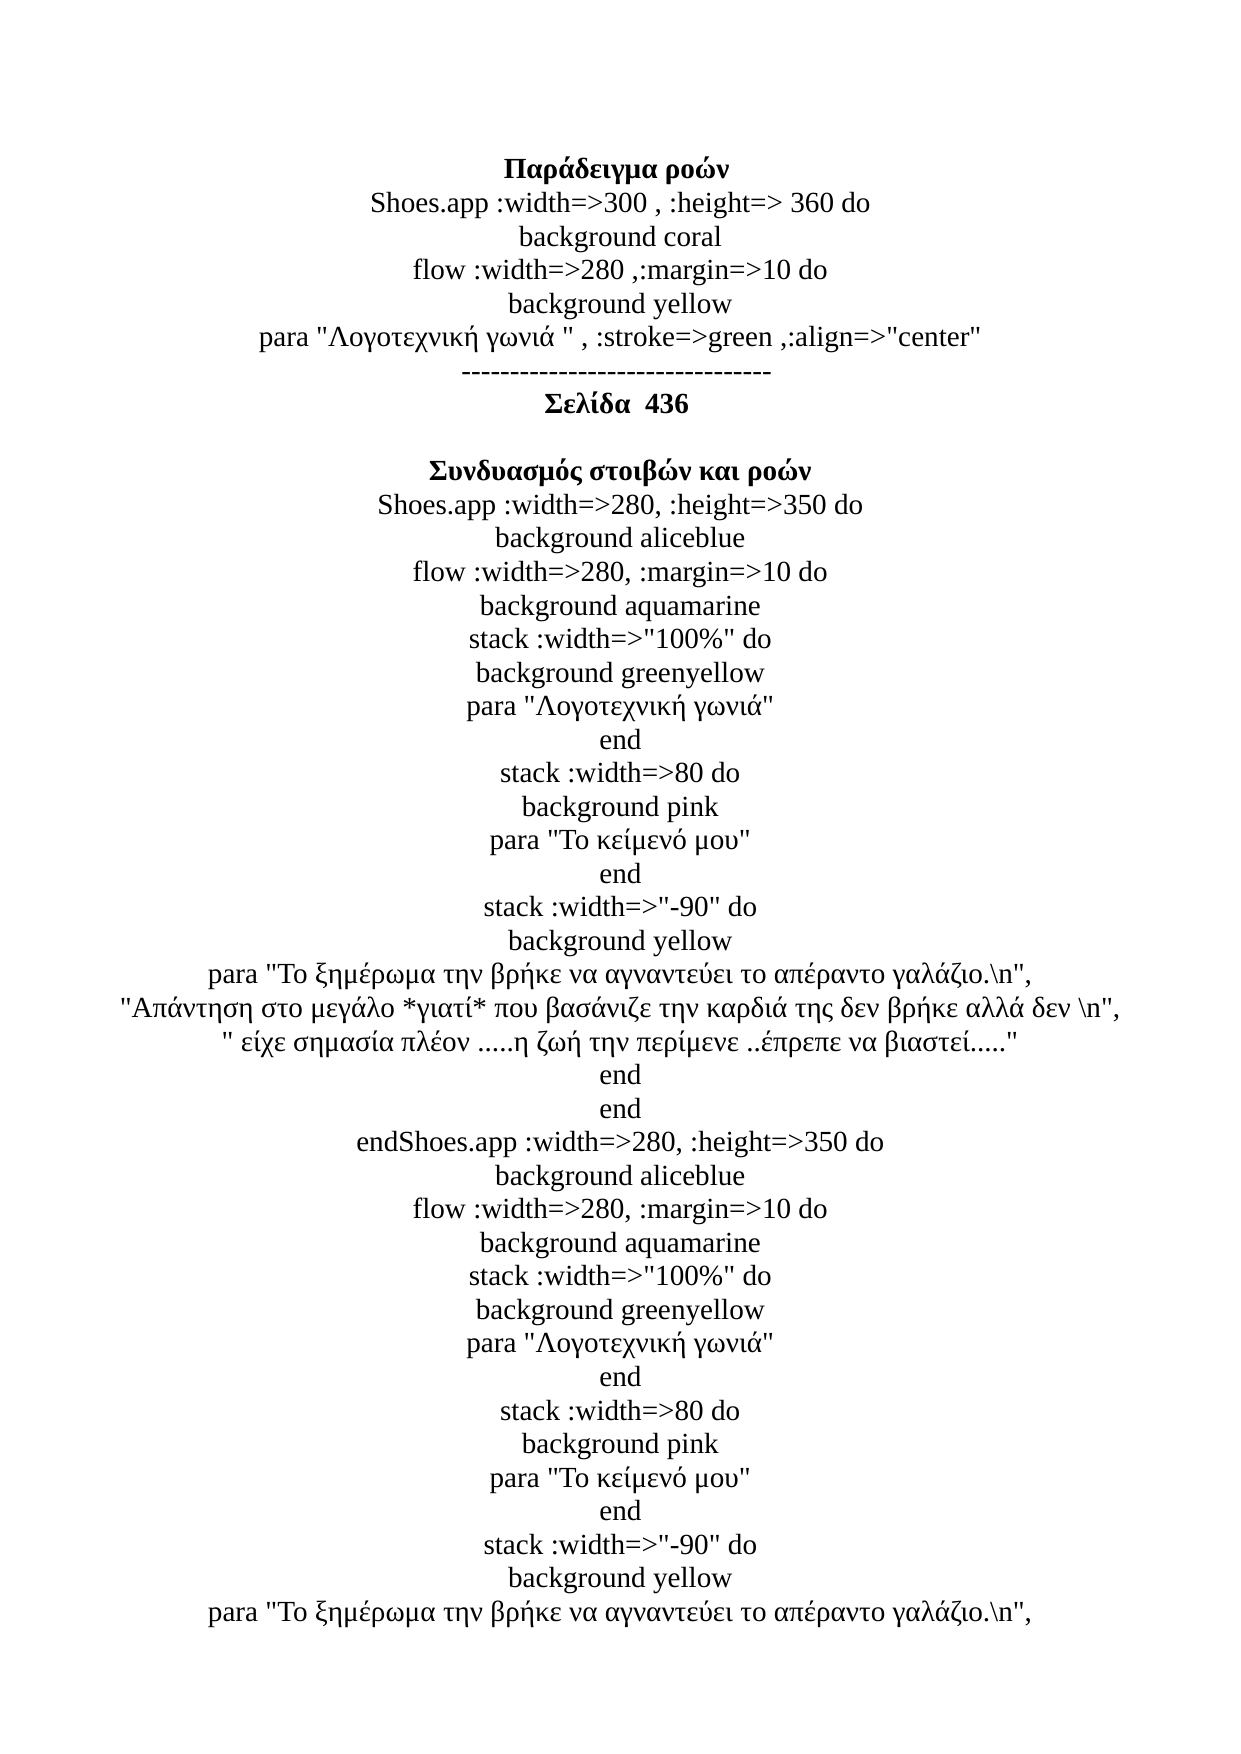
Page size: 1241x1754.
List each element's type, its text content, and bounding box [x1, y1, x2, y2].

text background pink [118, 1426, 1122, 1460]
text stack :width=>80 do [118, 755, 1122, 789]
text flow :width=>280 ,:margin=>10 do [118, 252, 1122, 286]
text para "Το κείμενό μου" [118, 822, 1122, 856]
text stack :width=>"-90" do [118, 1527, 1122, 1560]
text background aliceblue [118, 521, 1122, 554]
text end [118, 1057, 1122, 1091]
text stack :width=>"-90" do [118, 889, 1122, 923]
text para "Λογοτεχνική γωνιά" [118, 688, 1122, 722]
text stack :width=>80 do [118, 1393, 1122, 1426]
text end [118, 1359, 1122, 1393]
text background pink [118, 789, 1122, 822]
text background yellow [118, 286, 1122, 319]
text background aquamarine [118, 1225, 1122, 1258]
text Shoes.app :width=>280, :height=>350 do [118, 487, 1122, 521]
text background aquamarine [118, 588, 1122, 621]
text Shoes.app :width=>300 , :height=> 360 do [118, 185, 1122, 219]
text end [118, 722, 1122, 755]
text Παράδειγμα ροών [118, 152, 1122, 185]
text background coral [118, 219, 1122, 252]
text para "Λογοτεχνική γωνιά" [118, 1326, 1122, 1359]
text background yellow [118, 1560, 1122, 1594]
text para "Λογοτεχνική γωνιά " , :stroke=>green ,:align=>"center" [118, 319, 1122, 353]
text para "Το ξημέρωμα την βρήκε να αγναντεύει το απέραντο γαλάζιο.\n", [118, 957, 1122, 990]
text end [118, 1493, 1122, 1527]
text background yellow [118, 923, 1122, 957]
text stack :width=>"100%" do [118, 621, 1122, 655]
text end [118, 1091, 1122, 1124]
text -------------------------------- [118, 353, 1122, 386]
text endShoes.app :width=>280, :height=>350 do [118, 1124, 1122, 1158]
text "Απάντηση στο μεγάλο *γιατί* που βασάνιζε την καρδιά της δεν βρήκε αλλά δεν \n", [118, 990, 1122, 1024]
text flow :width=>280, :margin=>10 do [118, 554, 1122, 588]
text background greenyellow [118, 1292, 1122, 1326]
text background aliceblue [118, 1158, 1122, 1191]
text stack :width=>"100%" do [118, 1258, 1122, 1292]
text " είχε σημασία πλέον .....η ζωή την περίμενε ..έπρεπε να βιαστεί....." [118, 1024, 1122, 1057]
text end [118, 856, 1122, 889]
text Σελίδα 436 [118, 386, 1122, 420]
text flow :width=>280, :margin=>10 do [118, 1191, 1122, 1225]
text Συνδυασμός στοιβών και ροών [118, 453, 1122, 487]
text background greenyellow [118, 655, 1122, 688]
text para "Το κείμενό μου" [118, 1460, 1122, 1493]
text para "Το ξημέρωμα την βρήκε να αγναντεύει το απέραντο γαλάζιο.\n", [118, 1594, 1122, 1627]
